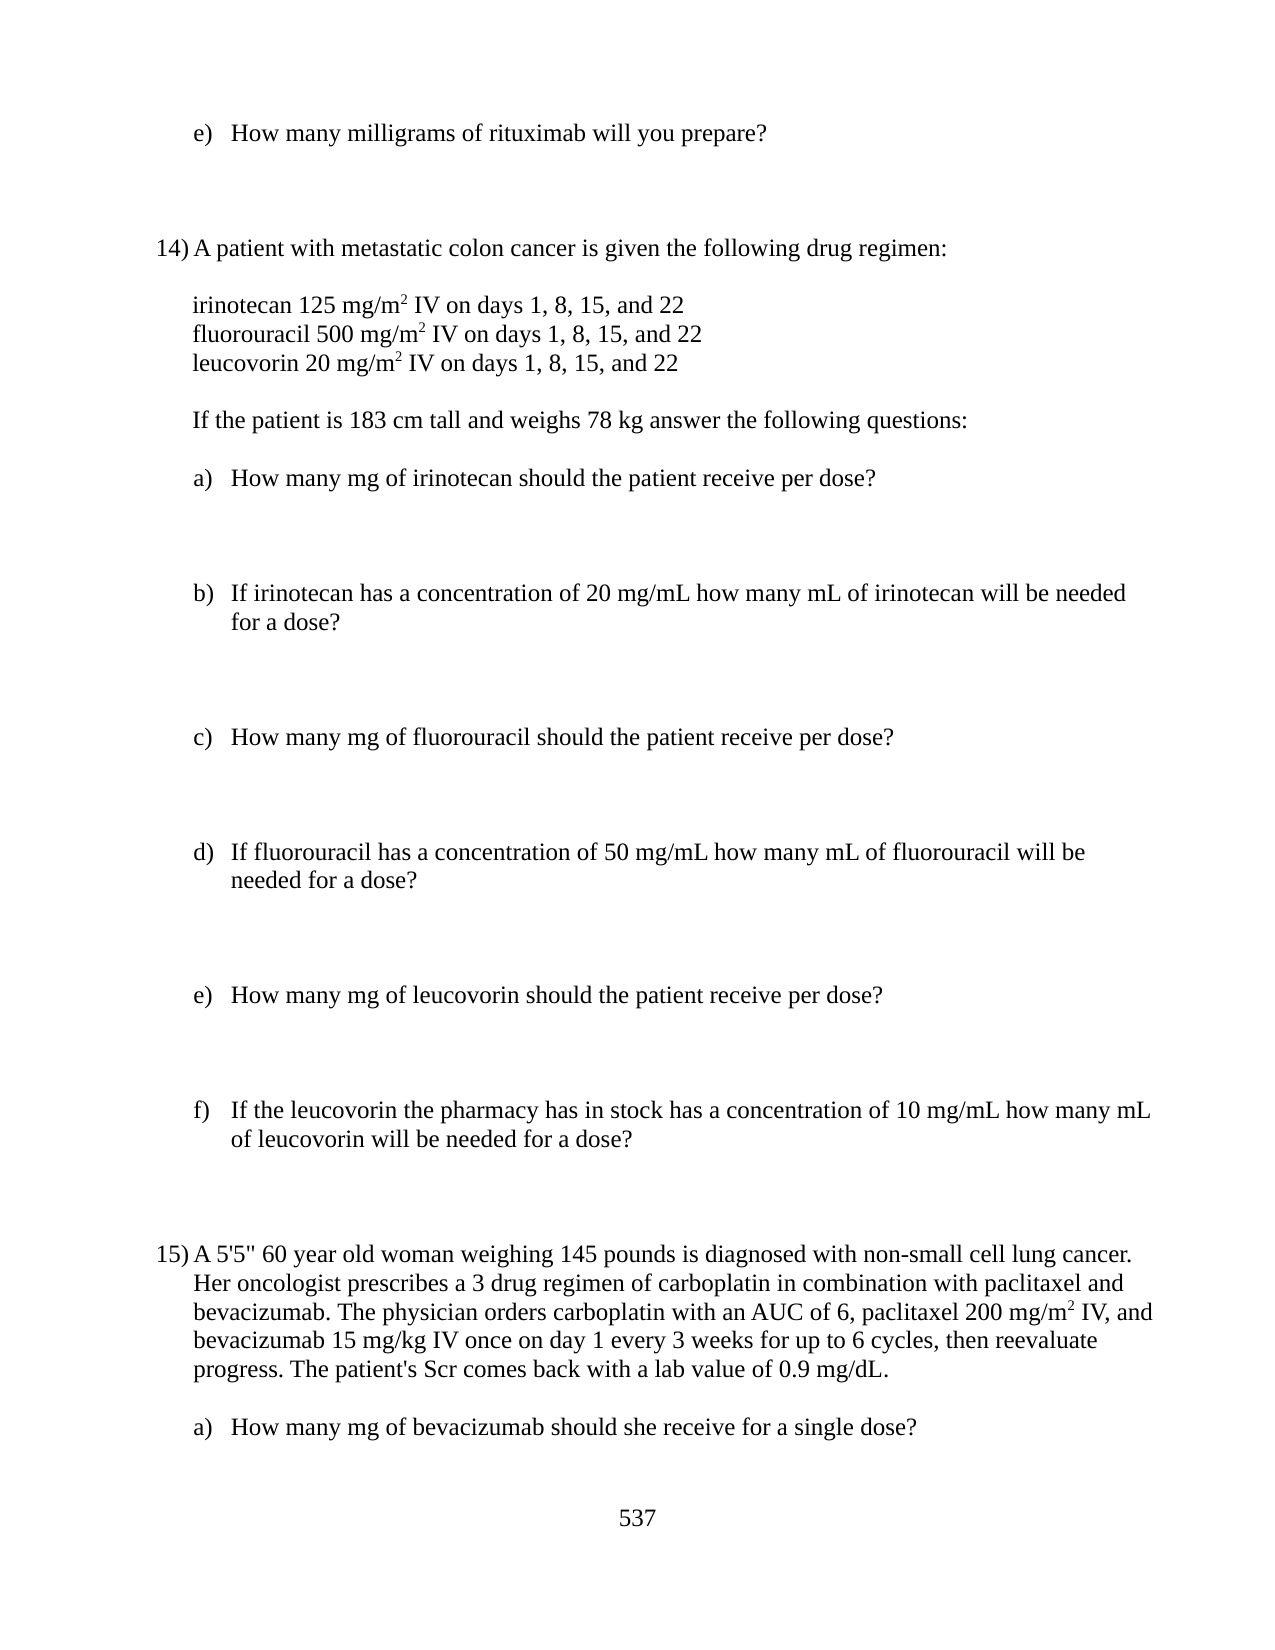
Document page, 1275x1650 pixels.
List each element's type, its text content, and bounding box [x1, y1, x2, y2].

list How many mg of irinotecan should the patient receive per dose? [193, 463, 1157, 492]
text leucovorin 20 mg/m2 IV on days 1, 8, 15, and 22 [192, 348, 1157, 377]
list How many milligrams of rituximab will you prepare? [193, 118, 1157, 147]
list A patient with metastatic colon cancer is given the following drug regimen: [156, 233, 1157, 262]
list If the leucovorin the pharmacy has in stock has a concentration of 10 mg/mL how many mL of leucovorin will be needed for a dose? [193, 1096, 1157, 1153]
list How many mg of leucovorin should the patient receive per dose? [193, 981, 1157, 1009]
text fluorouracil 500 mg/m2 IV on days 1, 8, 15, and 22 [192, 319, 1157, 348]
list If irinotecan has a concentration of 20 mg/mL how many mL of irinotecan will be needed for a dose? [193, 578, 1157, 636]
list How many mg of bevacizumab should she receive for a single dose? [193, 1412, 1157, 1441]
text irinotecan 125 mg/m2 IV on days 1, 8, 15, and 22 [192, 291, 1157, 319]
text If the patient is 183 cm tall and weighs 78 kg answer the following questions: [192, 406, 1157, 434]
list How many mg of fluorouracil should the patient receive per dose? [193, 722, 1157, 751]
list If fluorouracil has a concentration of 50 mg/mL how many mL of fluorouracil will be needed for a dose? [193, 837, 1157, 894]
list A 5'5" 60 year old woman weighing 145 pounds is diagnosed with non-small cell lung cancer. Her oncologist prescribes a 3 drug regimen of carboplatin in combination with paclitaxel and bevacizumab. The physician orders carboplatin with an AUC of 6, paclitaxel 200 mg/m2 IV, and bevacizumab 15 mg/kg IV once on day 1 every 3 weeks for up to 6 cycles, then reevaluate progress. The patient's Scr comes back with a lab value of 0.9 mg/dL. [156, 1239, 1157, 1383]
